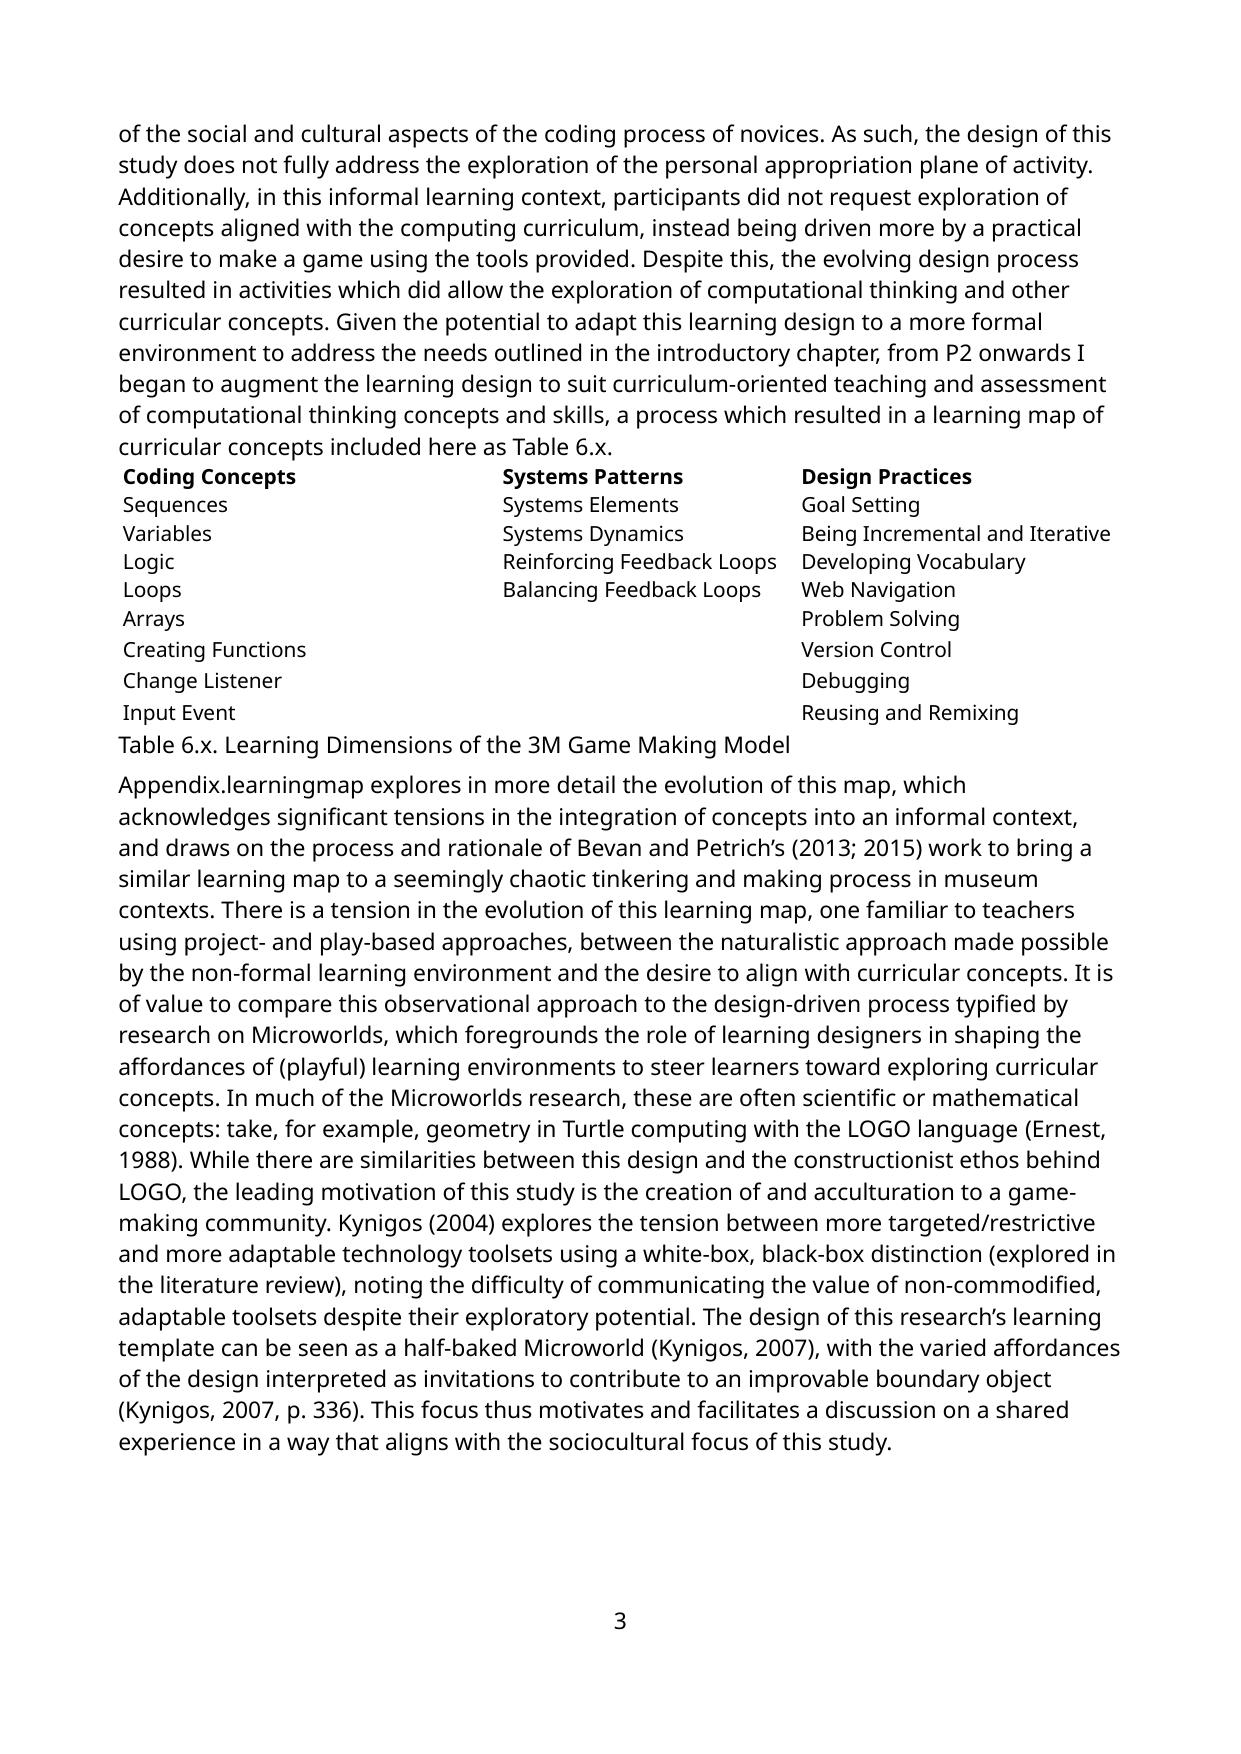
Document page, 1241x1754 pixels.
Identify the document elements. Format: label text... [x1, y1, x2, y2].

text Appendix.learningmap explores in more detail the evolution of this map, which acknowledges significant tensions in the integration of concepts into an informal context, and draws on the process and rationale of Bevan and Petrich’s (2013; 2015) work to bring a similar learning map to a seemingly chaotic tinkering and making process in museum contexts. There is a tension in the evolution of this learning map, one familiar to teachers using project- and play-based approaches, between the naturalistic approach made possible by the non-formal learning environment and the desire to align with curricular concepts. It is of value to compare this observational approach to the design-driven process typified by research on Microworlds, which foregrounds the role of learning designers in shaping the affordances of (playful) learning environments to steer learners toward exploring curricular concepts. In much of the Microworlds research, these are often scientific or mathematical concepts: take, for example, geometry in Turtle computing with the LOGO language (Ernest, 1988). While there are similarities between this design and the constructionist ethos behind LOGO, the leading motivation of this study is the creation of and acculturation to a game-making community. Kynigos (2004) explores the tension between more targeted/restrictive and more adaptable technology toolsets using a white-box, black-box distinction (explored in the literature review), noting the difficulty of communicating the value of non-commodified, adaptable toolsets despite their exploratory potential. The design of this research’s learning template can be seen as a half-baked Microworld (Kynigos, 2007), with the varied affordances of the design interpreted as invitations to contribute to an improvable boundary object (Kynigos, 2007, p. 336). This focus thus motivates and facilitates a discussion on a shared experience in a way that aligns with the sociocultural focus of this study. [118, 769, 1122, 1457]
table_cell Being Incremental and Iterative [796, 519, 1122, 547]
table_cell [498, 635, 796, 667]
table_cell Problem Solving [796, 604, 1122, 635]
table_cell [498, 604, 796, 635]
table_cell Systems Elements [498, 490, 796, 519]
table_cell Arrays [118, 604, 498, 635]
table_cell Systems Dynamics [498, 519, 796, 547]
table_cell Creating Functions [118, 635, 498, 667]
table_header Coding Concepts [118, 462, 498, 490]
text of the social and cultural aspects of the coding process of novices. As such, the design of this study does not fully address the exploration of the personal appropriation plane of activity. Additionally, in this informal learning context, participants did not request exploration of concepts aligned with the computing curriculum, instead being driven more by a practical desire to make a game using the tools provided. Despite this, the evolving design process resulted in activities which did allow the exploration of computational thinking and other curricular concepts. Given the potential to adapt this learning design to a more formal environment to address the needs outlined in the introductory chapter, from P2 onwards I began to augment the learning design to suit curriculum-oriented teaching and assessment of computational thinking concepts and skills, a process which resulted in a learning map of curricular concepts included here as Table 6.x. [118, 118, 1122, 462]
table_cell [498, 698, 796, 729]
table_header Systems Patterns [498, 462, 796, 490]
table_cell Input Event [118, 698, 498, 729]
table_cell Reusing and Remixing [796, 698, 1122, 729]
table_cell Goal Setting [796, 490, 1122, 519]
text Table 6.x. Learning Dimensions of the 3M Game Making Model [118, 729, 1122, 760]
table_cell Logic [118, 547, 498, 576]
table_cell [498, 667, 796, 698]
table_cell Web Navigation [796, 576, 1122, 604]
table_cell Balancing Feedback Loops [498, 576, 796, 604]
table_cell Reinforcing Feedback Loops [498, 547, 796, 576]
table_cell Developing Vocabulary [796, 547, 1122, 576]
table_cell Variables [118, 519, 498, 547]
table_cell Loops [118, 576, 498, 604]
table_cell Change Listener [118, 667, 498, 698]
table_header Design Practices [796, 462, 1122, 490]
table_cell Sequences [118, 490, 498, 519]
table_cell Version Control [796, 635, 1122, 667]
table_cell Debugging [796, 667, 1122, 698]
